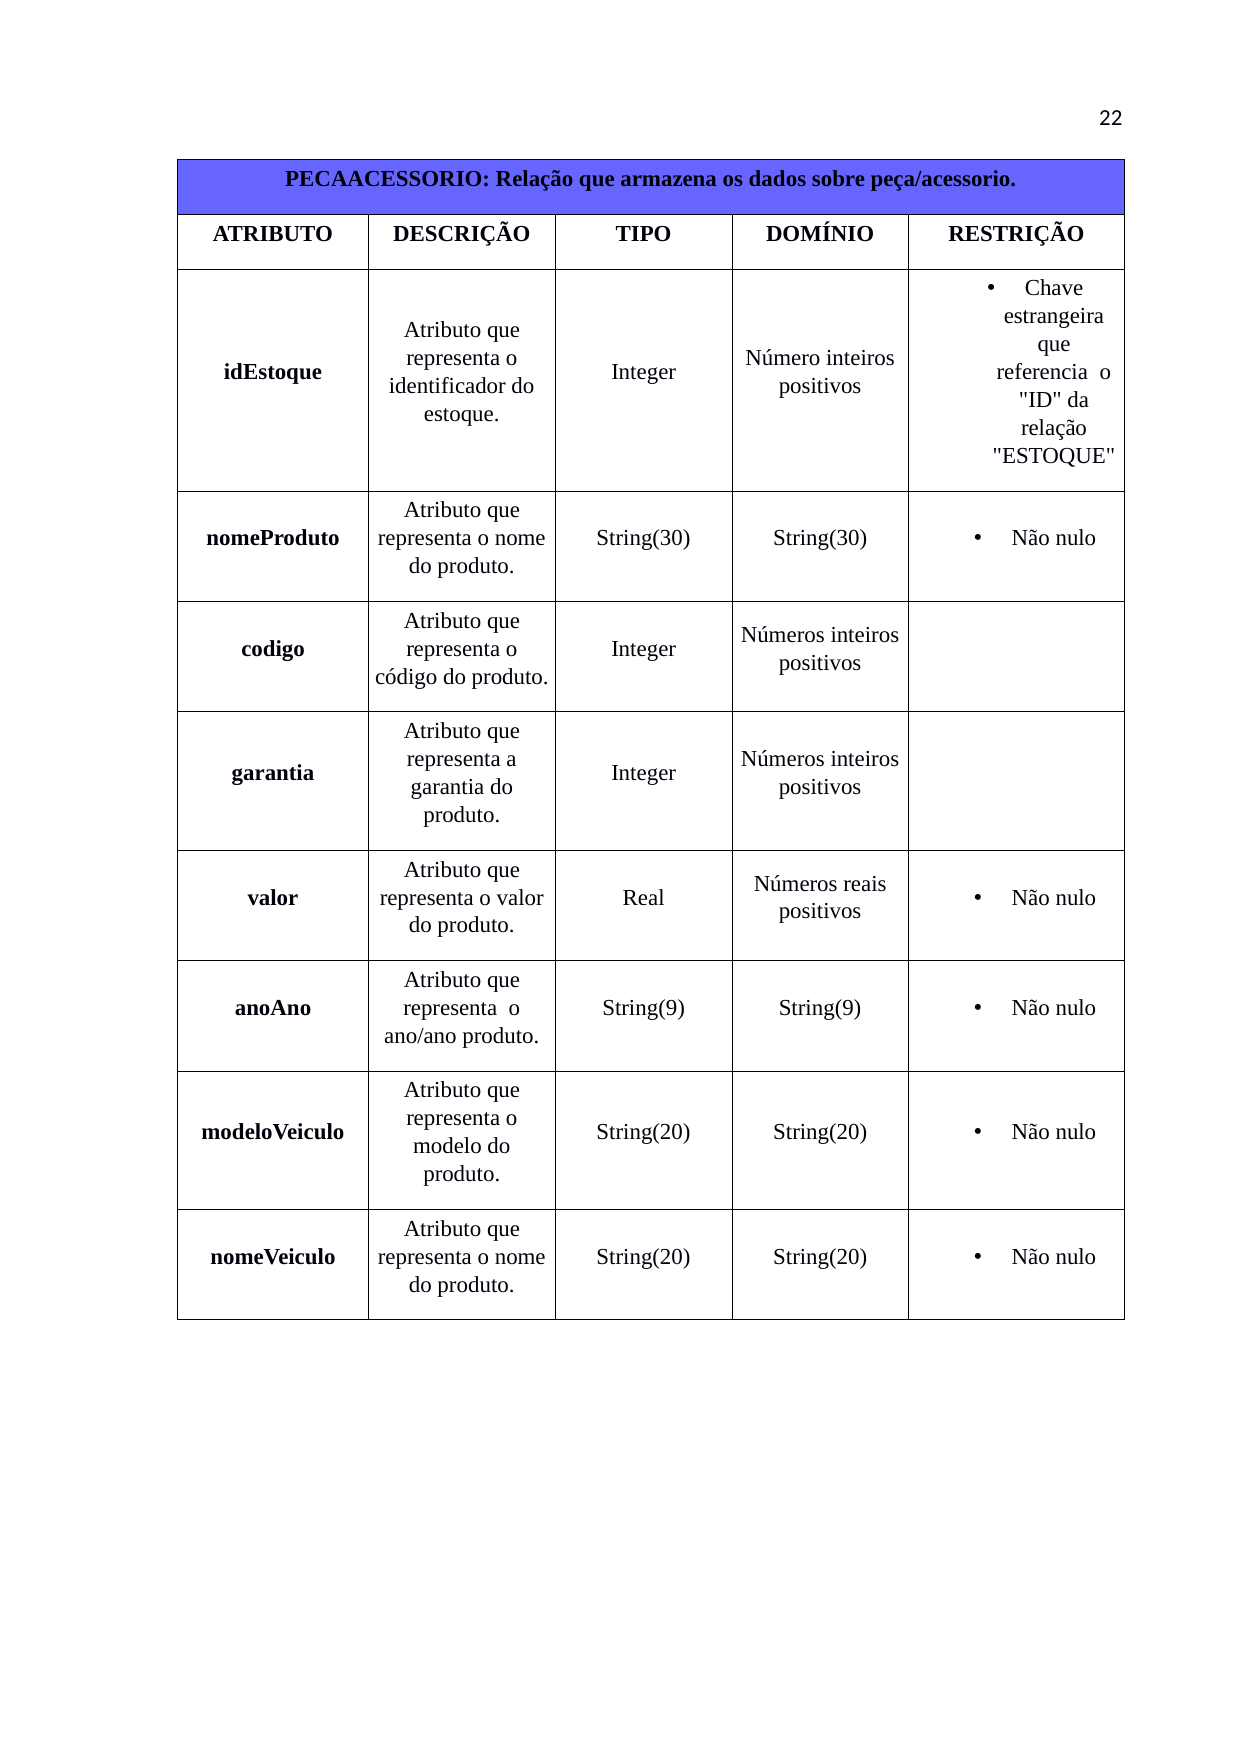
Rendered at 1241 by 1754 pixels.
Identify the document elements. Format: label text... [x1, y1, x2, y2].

table_cell nomeVeiculo [178, 1210, 368, 1319]
table_cell Atributo que representa a garantia do produto. [369, 712, 555, 850]
table_cell garantia [178, 712, 368, 850]
table_cell Não nulo [909, 851, 1124, 960]
table_cell DOMÍNIO [733, 215, 908, 268]
table_cell Atributo que representa o código do produto. [369, 602, 555, 711]
table_cell [909, 602, 1124, 711]
table_cell RESTRIÇÃO [909, 215, 1124, 268]
table_cell String(20) [733, 1072, 908, 1209]
table_header PECAACESSORIO: Relação que armazena os dados sobre peça/acessorio. [178, 160, 1124, 214]
table_cell String(30) [733, 492, 908, 601]
table_cell Integer [556, 270, 732, 491]
table_cell String(20) [556, 1210, 732, 1319]
table_cell String(9) [733, 961, 908, 1071]
table_cell String(9) [556, 961, 732, 1071]
table_cell Atributo que representa o nome do produto. [369, 1210, 555, 1319]
table_cell Não nulo [909, 492, 1124, 601]
table_cell nomeProduto [178, 492, 368, 601]
table_cell Não nulo [909, 1210, 1124, 1319]
table_cell Real [556, 851, 732, 960]
table_cell [909, 712, 1124, 850]
table_cell TIPO [556, 215, 732, 268]
table_cell Atributo que representa o modelo do produto. [369, 1072, 555, 1209]
table_cell anoAno [178, 961, 368, 1071]
table_cell valor [178, 851, 368, 960]
table_cell Integer [556, 602, 732, 711]
table_cell Atributo que representa o nome do produto. [369, 492, 555, 601]
table_cell Atributo que representa o valor do produto. [369, 851, 555, 960]
table_cell Números reais positivos [733, 851, 908, 960]
table_cell modeloVeiculo [178, 1072, 368, 1209]
table_cell String(20) [733, 1210, 908, 1319]
table_cell codigo [178, 602, 368, 711]
table_cell ATRIBUTO [178, 215, 368, 268]
table_cell String(20) [556, 1072, 732, 1209]
table_cell Números inteiros positivos [733, 602, 908, 711]
table_cell idEstoque [178, 270, 368, 491]
table_cell Número inteiros positivos [733, 270, 908, 491]
table_cell Atributo que representa o ano/ano produto. [369, 961, 555, 1071]
table_cell Chave estrangeira que referencia o "ID" da relação "ESTOQUE" [909, 270, 1124, 491]
table_cell Atributo que representa o identificador do estoque. [369, 270, 555, 491]
table_cell Não nulo [909, 1072, 1124, 1209]
table_cell Não nulo [909, 961, 1124, 1071]
table_cell String(30) [556, 492, 732, 601]
table_cell Números inteiros positivos [733, 712, 908, 850]
table_cell DESCRIÇÃO [369, 215, 555, 268]
table_cell Integer [556, 712, 732, 850]
